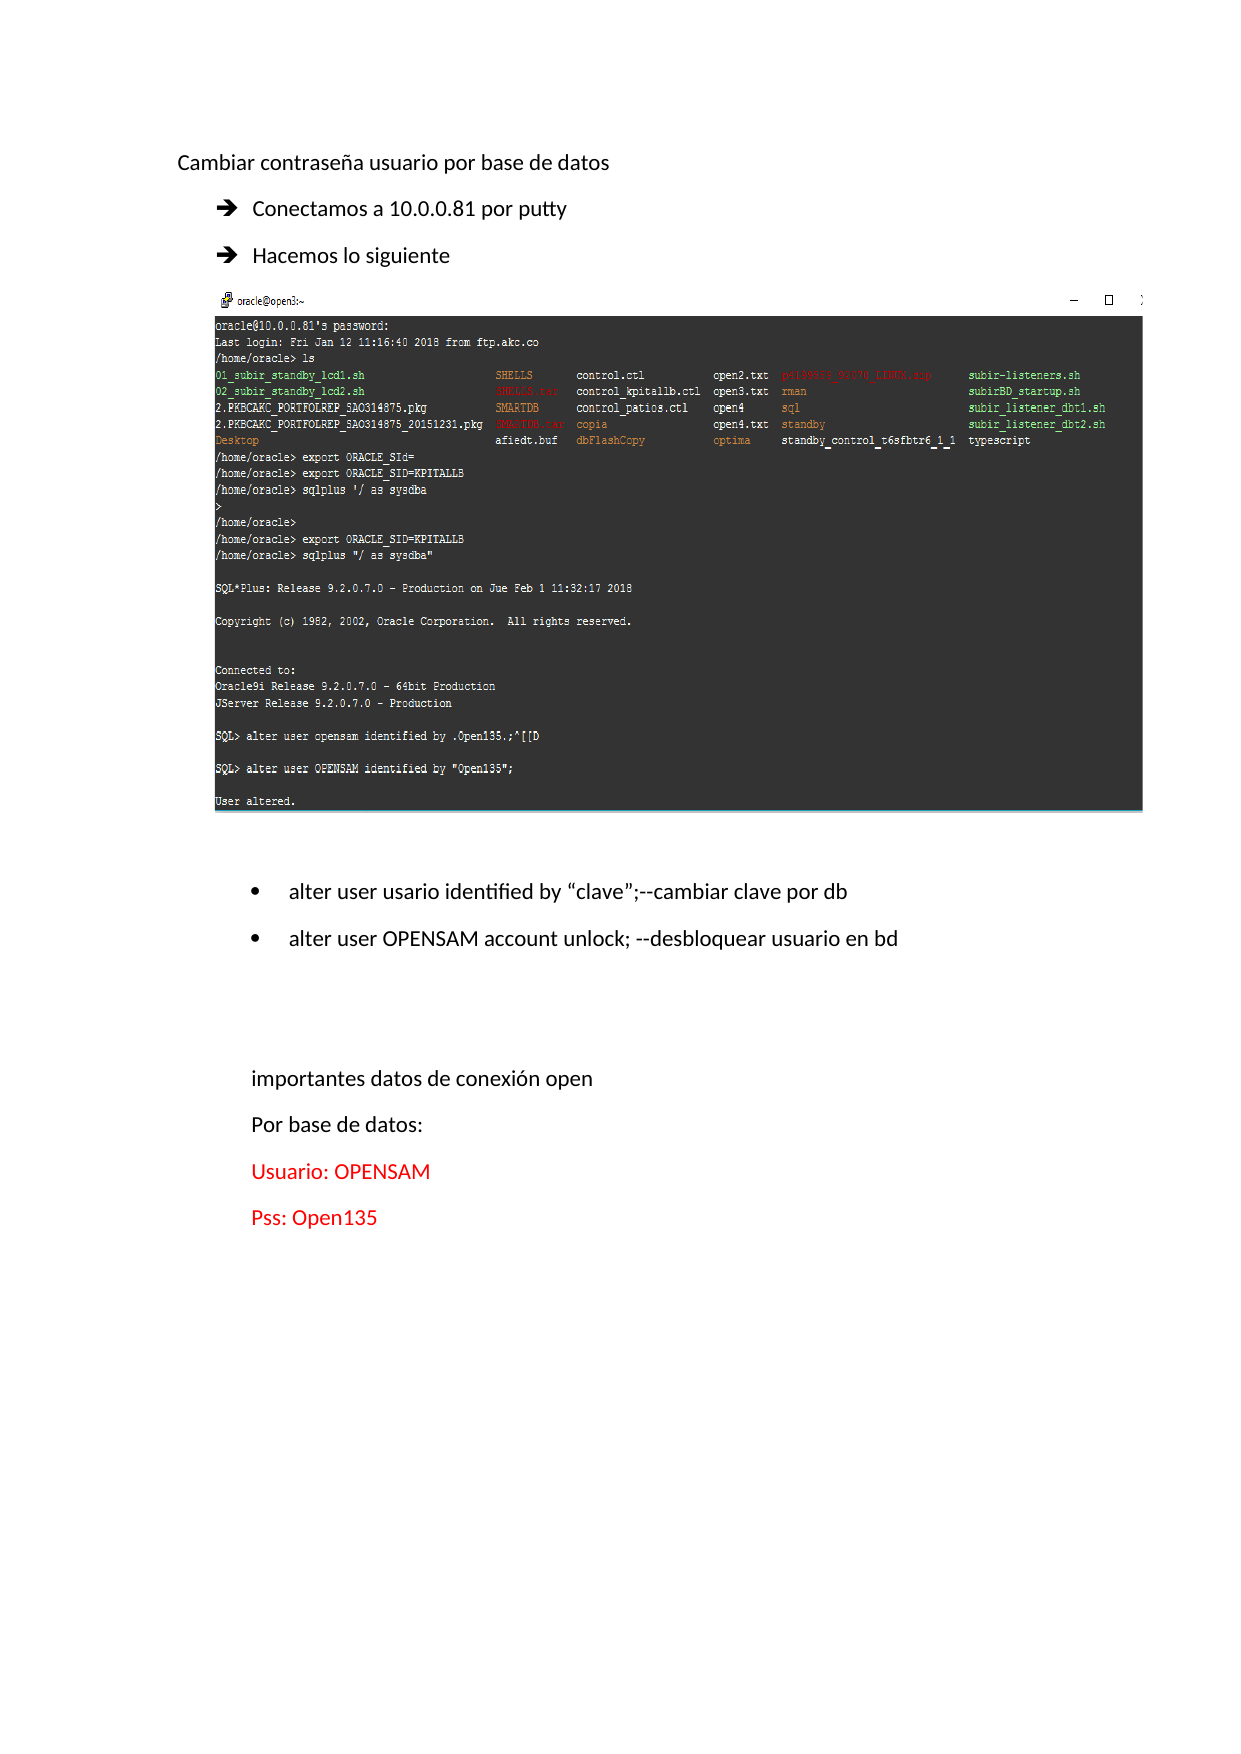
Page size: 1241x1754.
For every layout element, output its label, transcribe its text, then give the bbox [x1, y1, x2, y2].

text Cambiar contraseña usuario por base de datos [177, 148, 1063, 176]
text importantes datos de conexión open [177, 1064, 1063, 1092]
text Por base de datos: [177, 1110, 1063, 1138]
list Conectamos a 10.0.0.81 por putty [215, 194, 1063, 222]
list alter user OPENSAM account unlock; --desbloquear usuario en bd [251, 924, 1063, 952]
list Hacemos lo siguiente [215, 241, 1063, 269]
list alter user usario identified by “clave”;--cambiar clave por db [251, 877, 1063, 905]
text Pss: Open135 [177, 1203, 1063, 1231]
text Usuario: OPENSAM [177, 1157, 1063, 1185]
